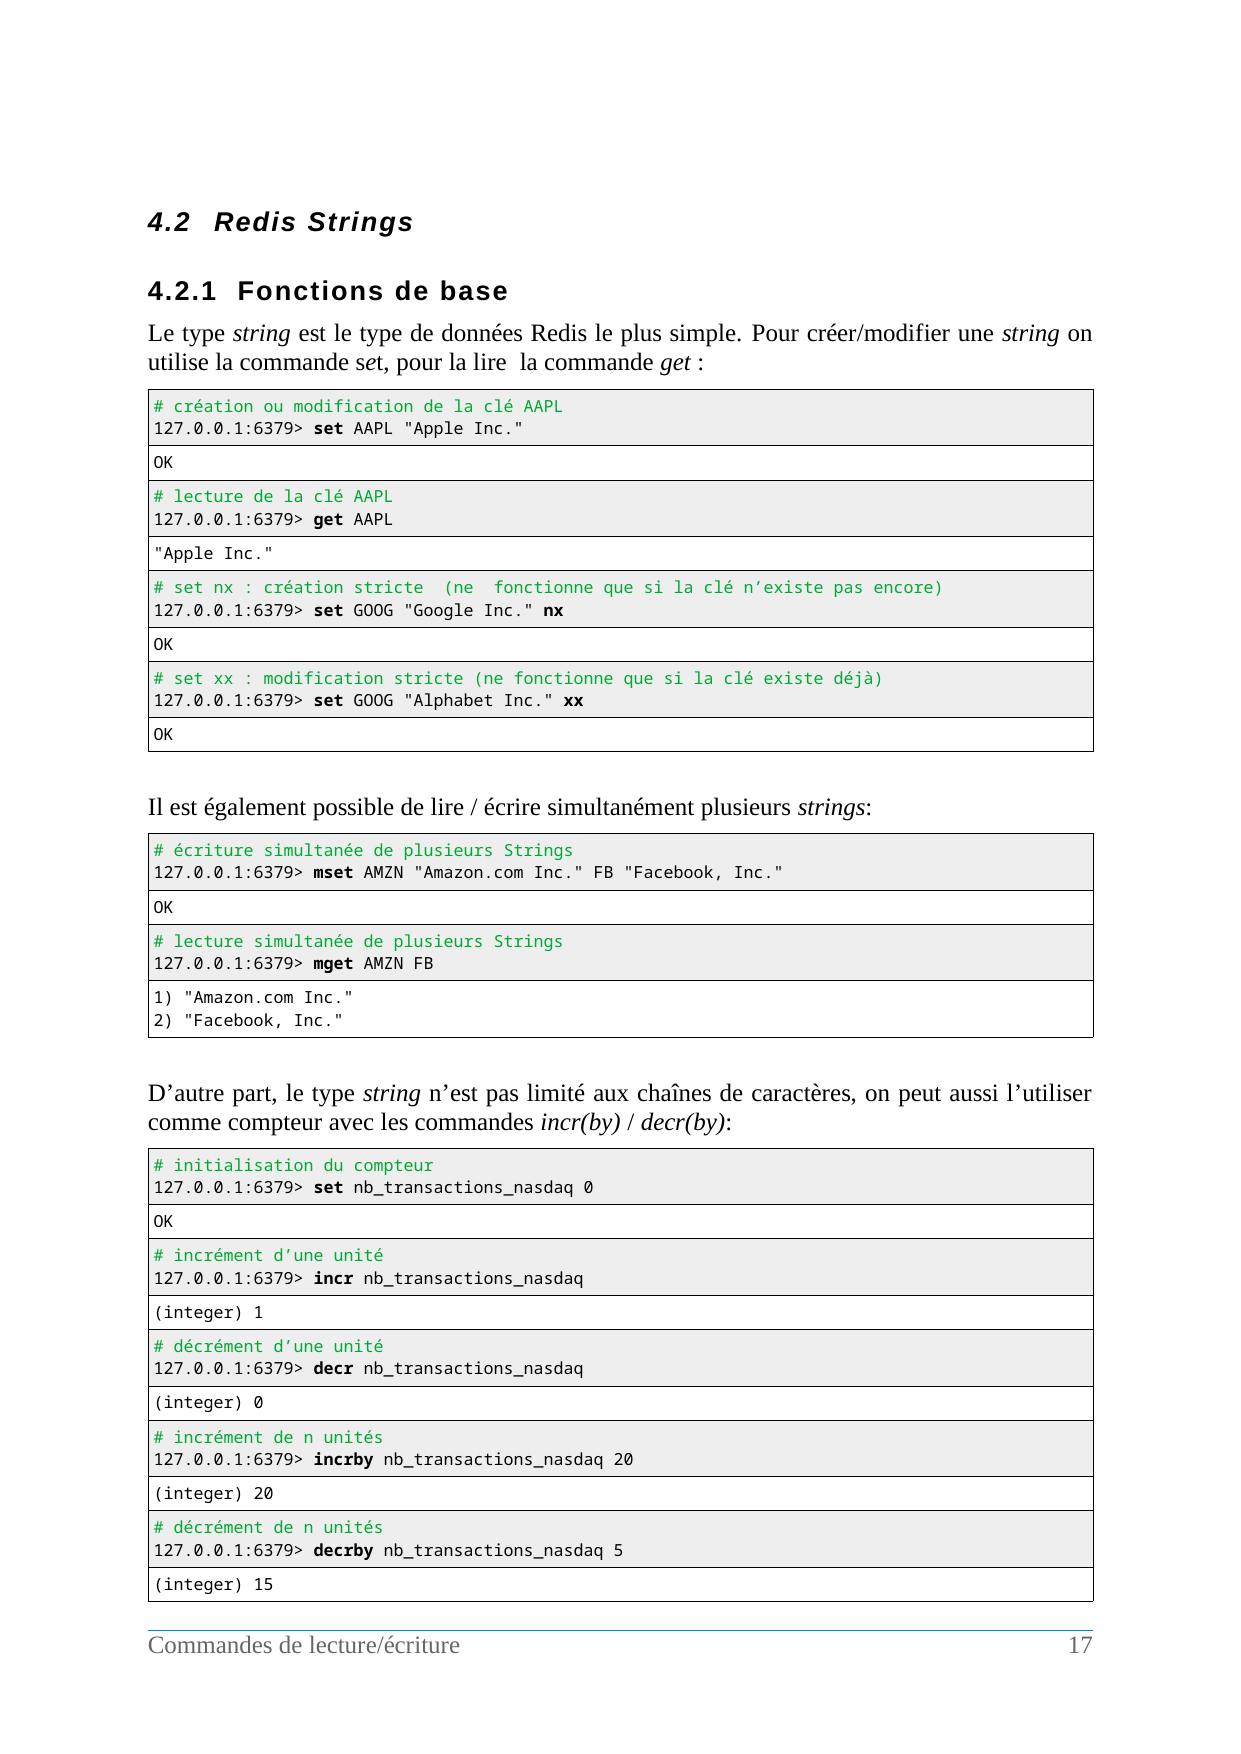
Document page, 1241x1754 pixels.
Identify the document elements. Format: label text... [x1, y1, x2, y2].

table_cell # lecture simultanée de plusieurs Strings 127.0.0.1:6379> mget AMZN FB [149, 925, 1093, 980]
table_cell 1) "Amazon.com Inc." 2) "Facebook, Inc." [149, 981, 1093, 1037]
table_cell (integer) 20 [149, 1477, 1093, 1510]
table_cell # incrément d’une unité 127.0.0.1:6379> incr nb_transactions_nasdaq [149, 1239, 1093, 1295]
text D’autre part, le type string n’est pas limité aux chaînes de caractères, on peut aussi l’utiliser comme compteur avec les commandes incr(by) / decr(by): [148, 1078, 1093, 1136]
table_cell OK [149, 446, 1093, 479]
text Le type string est le type de données Redis le plus simple. Pour créer/modifier une string on utilise la commande set, pour la lire la commande get : [148, 318, 1093, 376]
table_cell OK [149, 628, 1093, 661]
table_cell OK [149, 891, 1093, 924]
table_cell # set xx : modification stricte (ne fonctionne que si la clé existe déjà) 127.0.0.1:6379> set GOOG "Alphabet Inc." xx [149, 662, 1093, 717]
table_header # création ou modification de la clé AAPL 127.0.0.1:6379> set AAPL "Apple Inc." [149, 390, 1093, 445]
text Il est également possible de lire / écrire simultanément plusieurs strings: [148, 792, 1093, 821]
table_cell OK [149, 718, 1093, 751]
table_cell (integer) 15 [149, 1568, 1093, 1601]
table_cell # lecture de la clé AAPL 127.0.0.1:6379> get AAPL [149, 481, 1093, 536]
table_cell (integer) 0 [149, 1387, 1093, 1419]
table_cell # set nx : création stricte (ne fonctionne que si la clé n’existe pas encore) 127.0.0.1:6379> set GOOG "Google Inc." nx [149, 571, 1093, 627]
table_cell OK [149, 1205, 1093, 1238]
table_cell "Apple Inc." [149, 537, 1093, 570]
table_cell (integer) 1 [149, 1296, 1093, 1329]
table_cell # décrément d’une unité 127.0.0.1:6379> decr nb_transactions_nasdaq [149, 1330, 1093, 1386]
subtitle Redis Strings [148, 206, 1093, 237]
table_cell # décrément de n unités 127.0.0.1:6379> decrby nb_transactions_nasdaq 5 [149, 1511, 1093, 1567]
table_header # initialisation du compteur 127.0.0.1:6379> set nb_transactions_nasdaq 0 [149, 1149, 1093, 1204]
subtitle Fonctions de base [148, 275, 1093, 306]
table_header # écriture simultanée de plusieurs Strings 127.0.0.1:6379> mset AMZN "Amazon.com Inc." FB "Facebook, Inc." [149, 834, 1093, 890]
table_header # incrément de n unités 127.0.0.1:6379> incrby nb_transactions_nasdaq 20 [149, 1421, 1093, 1476]
